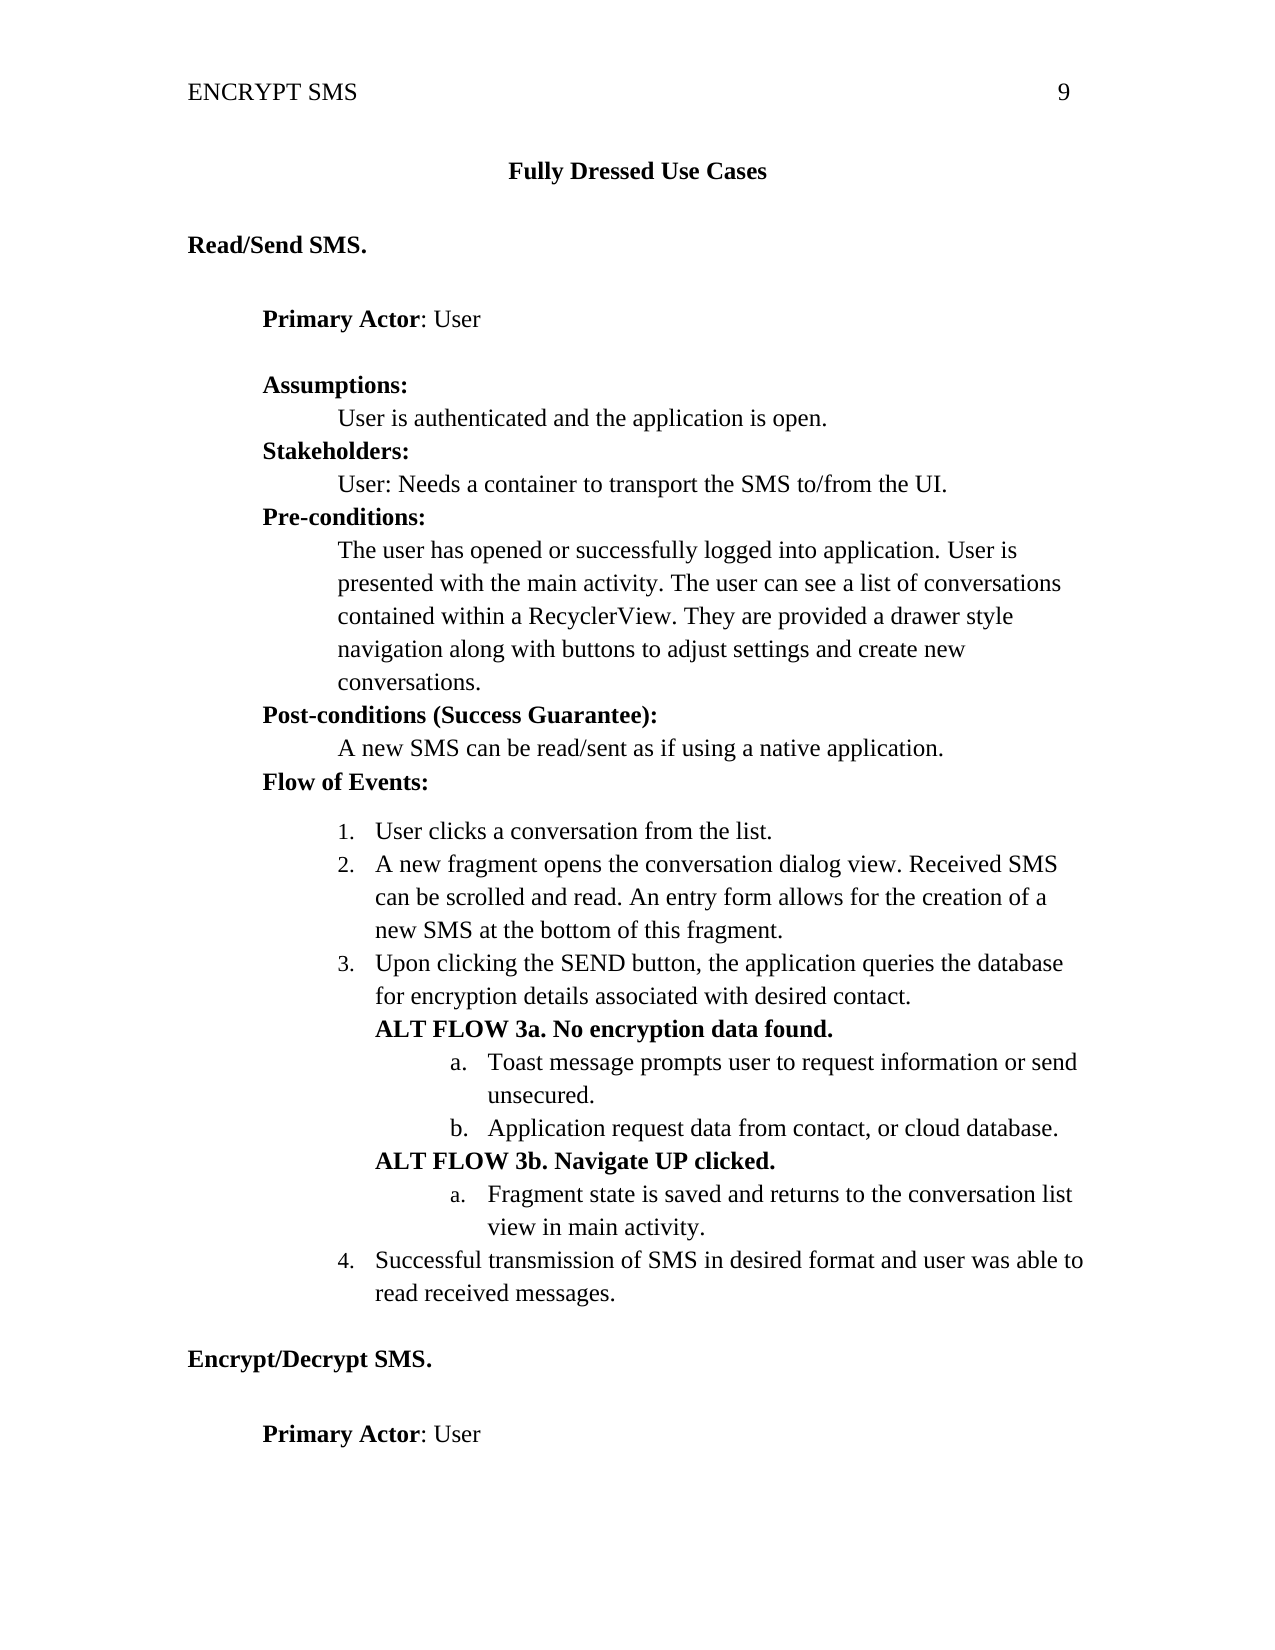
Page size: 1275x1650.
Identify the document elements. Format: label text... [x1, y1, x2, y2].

list User clicks a conversation from the list. [337, 816, 1087, 845]
text Post-conditions (Success Guarantee): [262, 701, 1087, 729]
text ALT FLOW 3a. No encryption data found. [375, 1014, 1087, 1043]
text User is authenticated and the application is open. [262, 403, 1087, 432]
text Pre-conditions: [262, 502, 1087, 531]
list Application request data from contact, or cloud database. [450, 1113, 1087, 1142]
text The user has opened or successfully logged into application. User is presented with the main activity. The user can see a list of conversations contained within a RecyclerView. They are provided a drawer style navigation along with buttons to adjust settings and create new conversations. [262, 535, 1087, 696]
text User: Needs a container to transport the SMS to/from the UI. [262, 469, 1087, 498]
list Toast message prompts user to request information or send unsecured. [450, 1047, 1087, 1109]
subtitle Fully Dressed Use Cases [187, 156, 1087, 185]
text A new SMS can be read/sent as if using a native application. [262, 733, 1087, 762]
text Primary Actor: User [262, 304, 1087, 333]
subtitle Encrypt/Decrypt SMS. [187, 1344, 1087, 1373]
text Primary Actor: User [262, 1419, 1087, 1447]
subtitle Read/Send SMS. [187, 230, 1087, 259]
list Fragment state is saved and returns to the conversation list view in main activity. [450, 1179, 1087, 1241]
list A new fragment opens the conversation dialog view. Received SMS can be scrolled and read. An entry form allows for the creation of a new SMS at the bottom of this fragment. [337, 849, 1087, 944]
text Assumptions: [262, 370, 1087, 399]
text Flow of Events: [262, 767, 1087, 795]
list Upon clicking the SEND button, the application queries the database for encryption details associated with desired contact. [337, 948, 1087, 1010]
list Successful transmission of SMS in desired format and user was able to read received messages. [337, 1246, 1087, 1307]
text ALT FLOW 3b. Navigate UP clicked. [375, 1146, 1087, 1175]
text Stakeholders: [262, 436, 1087, 465]
